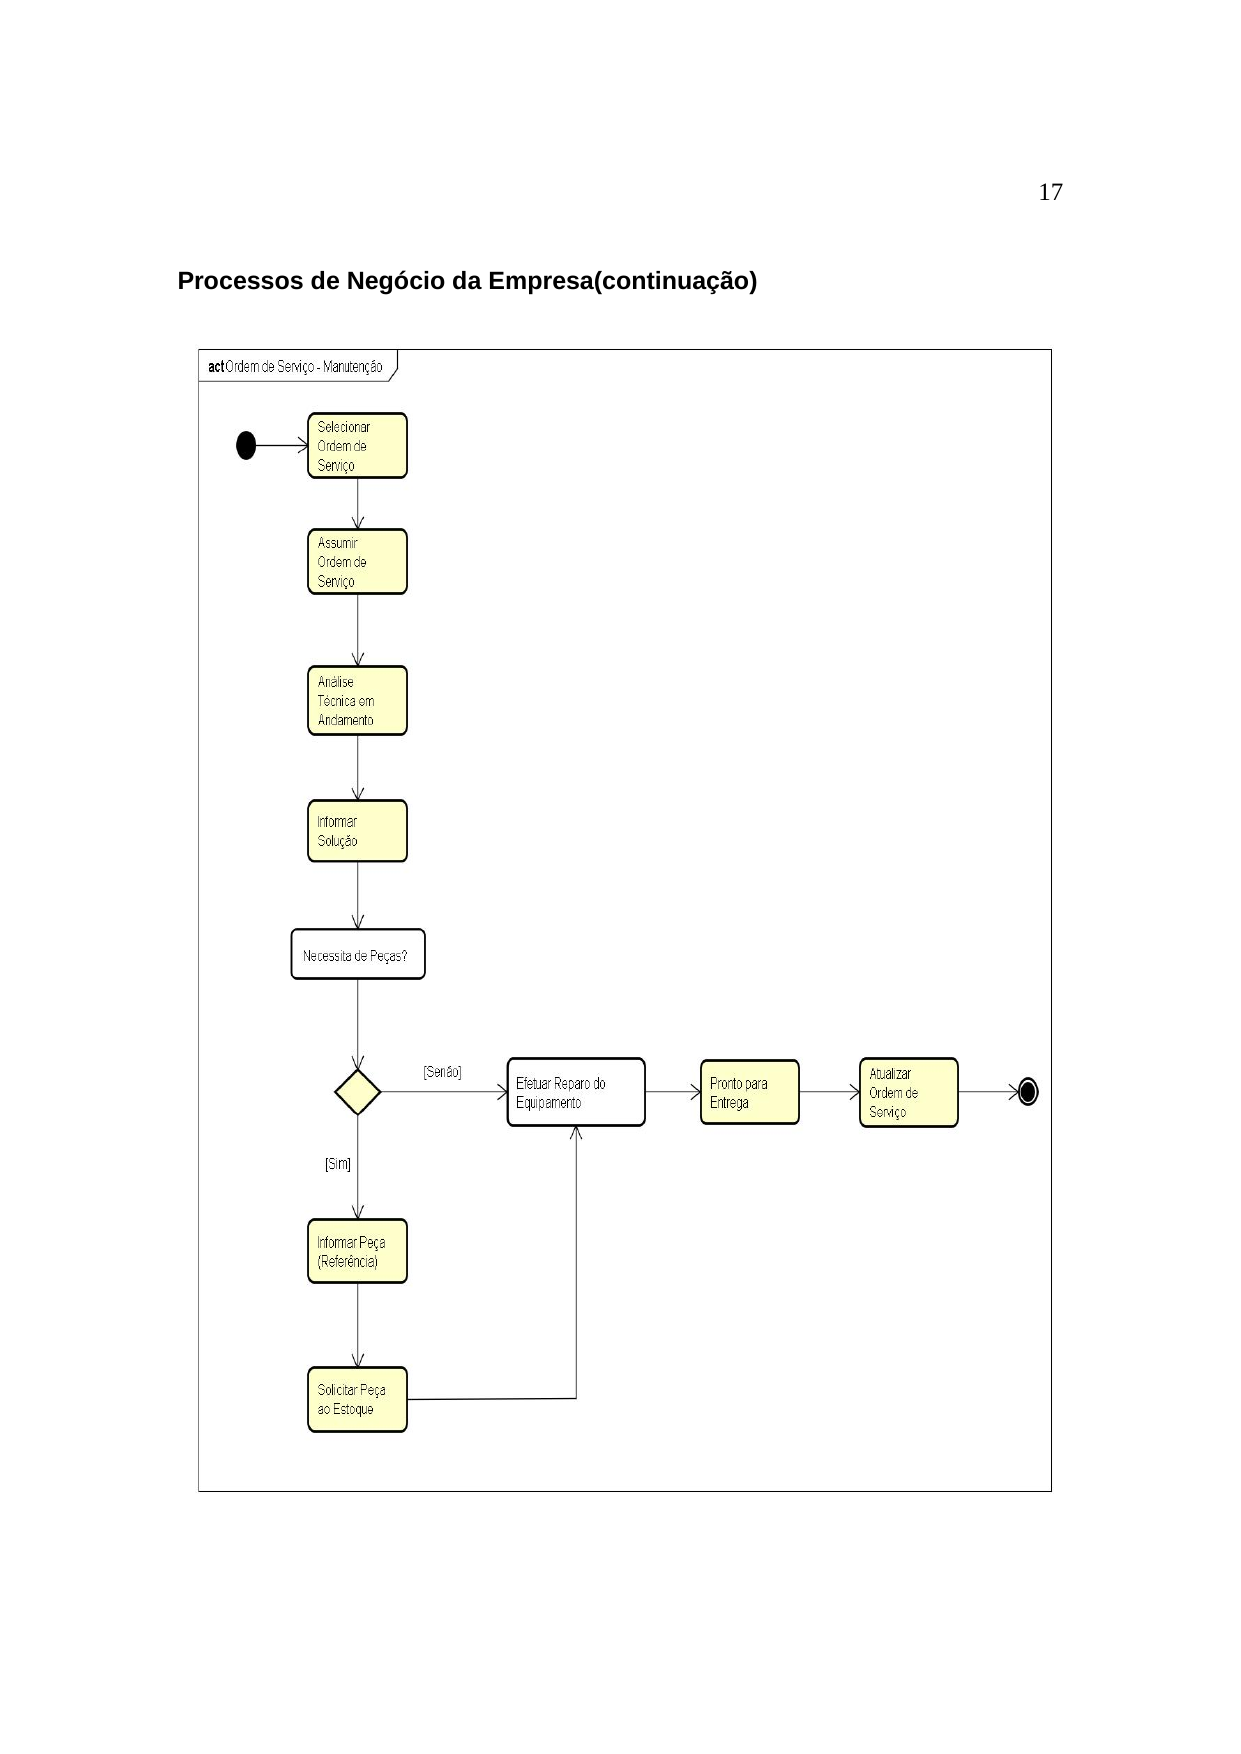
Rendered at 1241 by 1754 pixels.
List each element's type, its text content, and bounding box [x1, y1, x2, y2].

text Processos de Negócio da Empresa(continuação) [177, 266, 1063, 294]
picture [189, 337, 1060, 1503]
